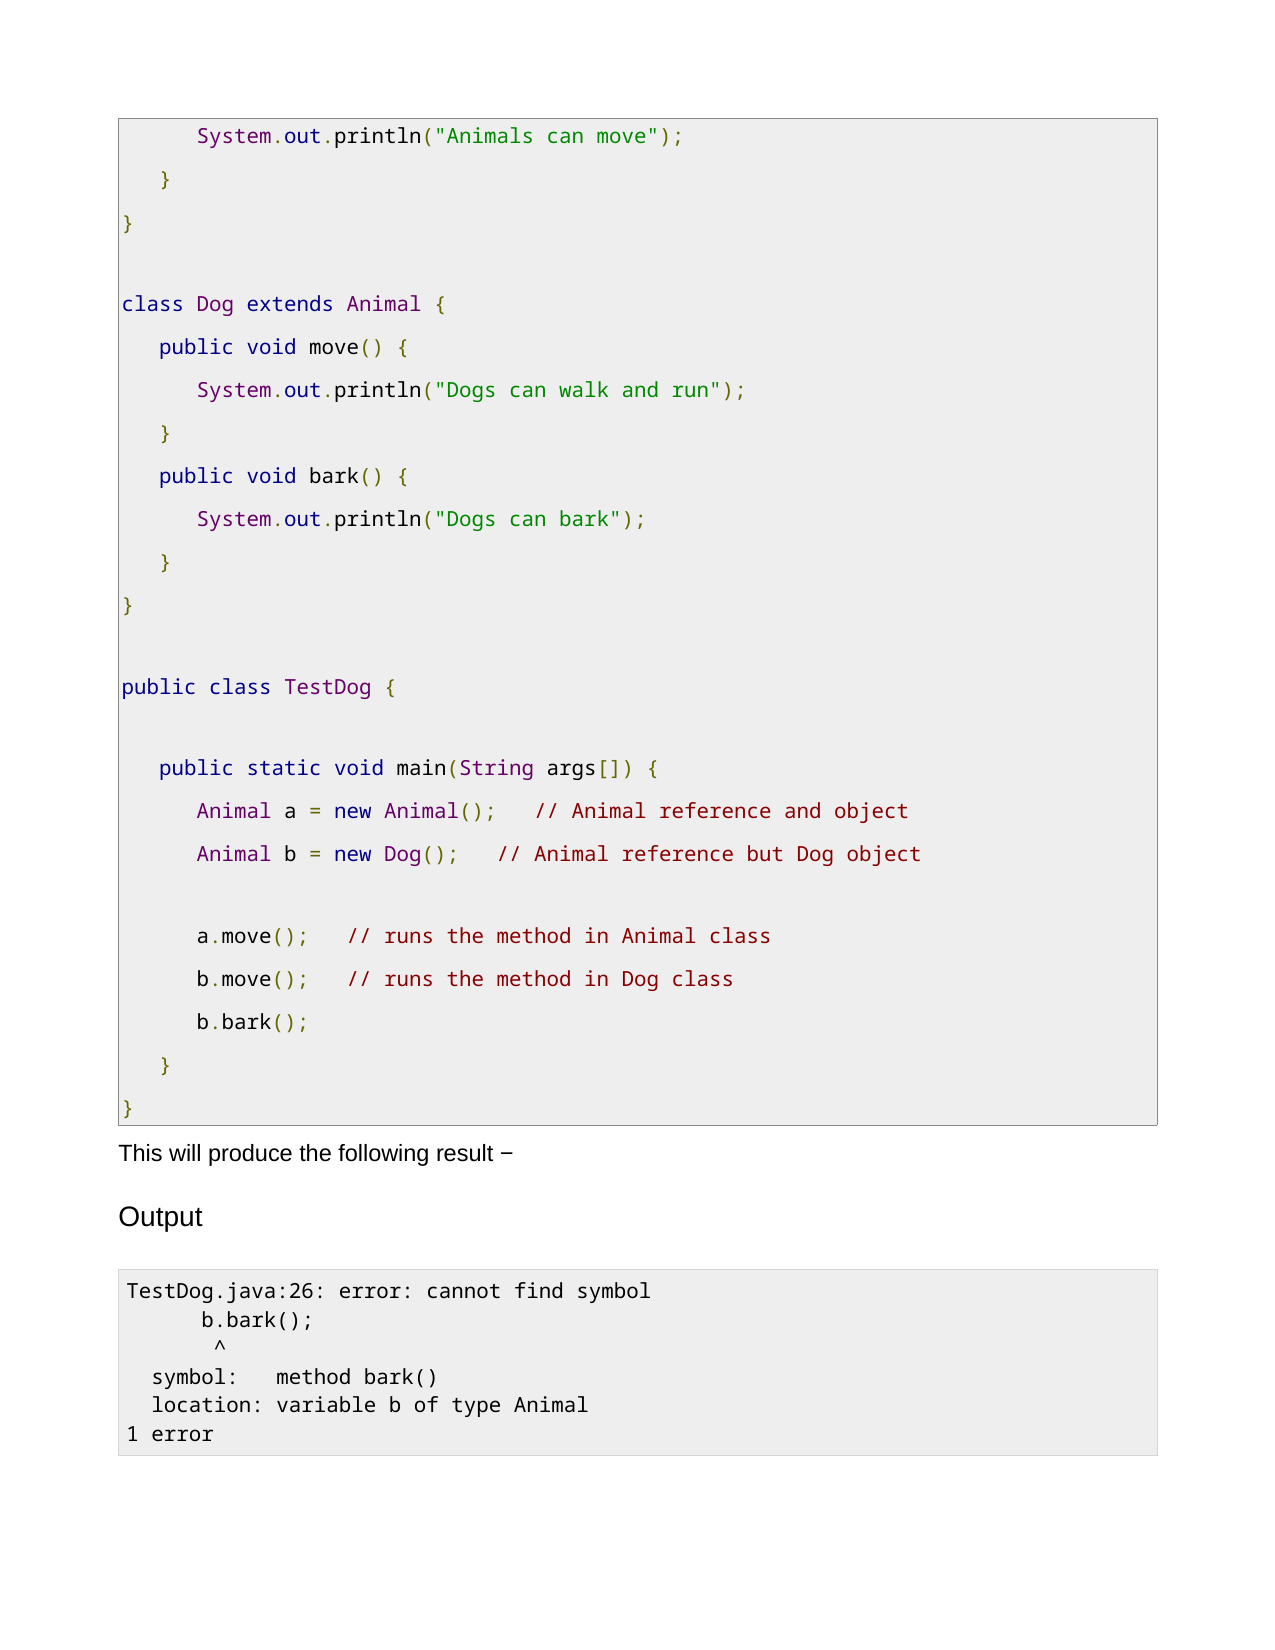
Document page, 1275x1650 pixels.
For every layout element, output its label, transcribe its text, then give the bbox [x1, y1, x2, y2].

text } [119, 1047, 1157, 1079]
text System.out.println("Dogs can walk and run"); [119, 372, 1157, 403]
text System.out.println("Animals can move"); [119, 119, 1157, 150]
text Animal a = new Animal(); // Animal reference and object [119, 793, 1157, 825]
text This will produce the following result − [118, 1139, 1157, 1166]
text System.out.println("Dogs can bark"); [119, 501, 1157, 533]
text a.move(); // runs the method in Animal class [119, 917, 1157, 949]
text public void move() { [119, 329, 1157, 360]
text b.move(); // runs the method in Dog class [119, 961, 1157, 992]
text } [119, 204, 1157, 236]
text ^ [119, 1326, 1157, 1354]
text symbol: method bark() [119, 1354, 1157, 1383]
text } [119, 1090, 1157, 1125]
text public class TestDog { [119, 669, 1157, 700]
text } [119, 415, 1157, 447]
text 1 error [119, 1411, 1157, 1455]
text public void bark() { [119, 458, 1157, 490]
text } [119, 587, 1157, 619]
text class Dog extends Animal { [119, 286, 1157, 317]
subtitle Output [118, 1199, 1157, 1232]
text } [119, 161, 1157, 193]
text location: variable b of type Animal [119, 1383, 1157, 1411]
text } [119, 544, 1157, 576]
text TestDog.java:26: error: cannot find symbol [119, 1270, 1157, 1297]
text public static void main(String args[]) { [119, 750, 1157, 782]
text b.bark(); [119, 1004, 1157, 1036]
text b.bark(); [119, 1297, 1157, 1326]
text Animal b = new Dog(); // Animal reference but Dog object [119, 836, 1157, 868]
